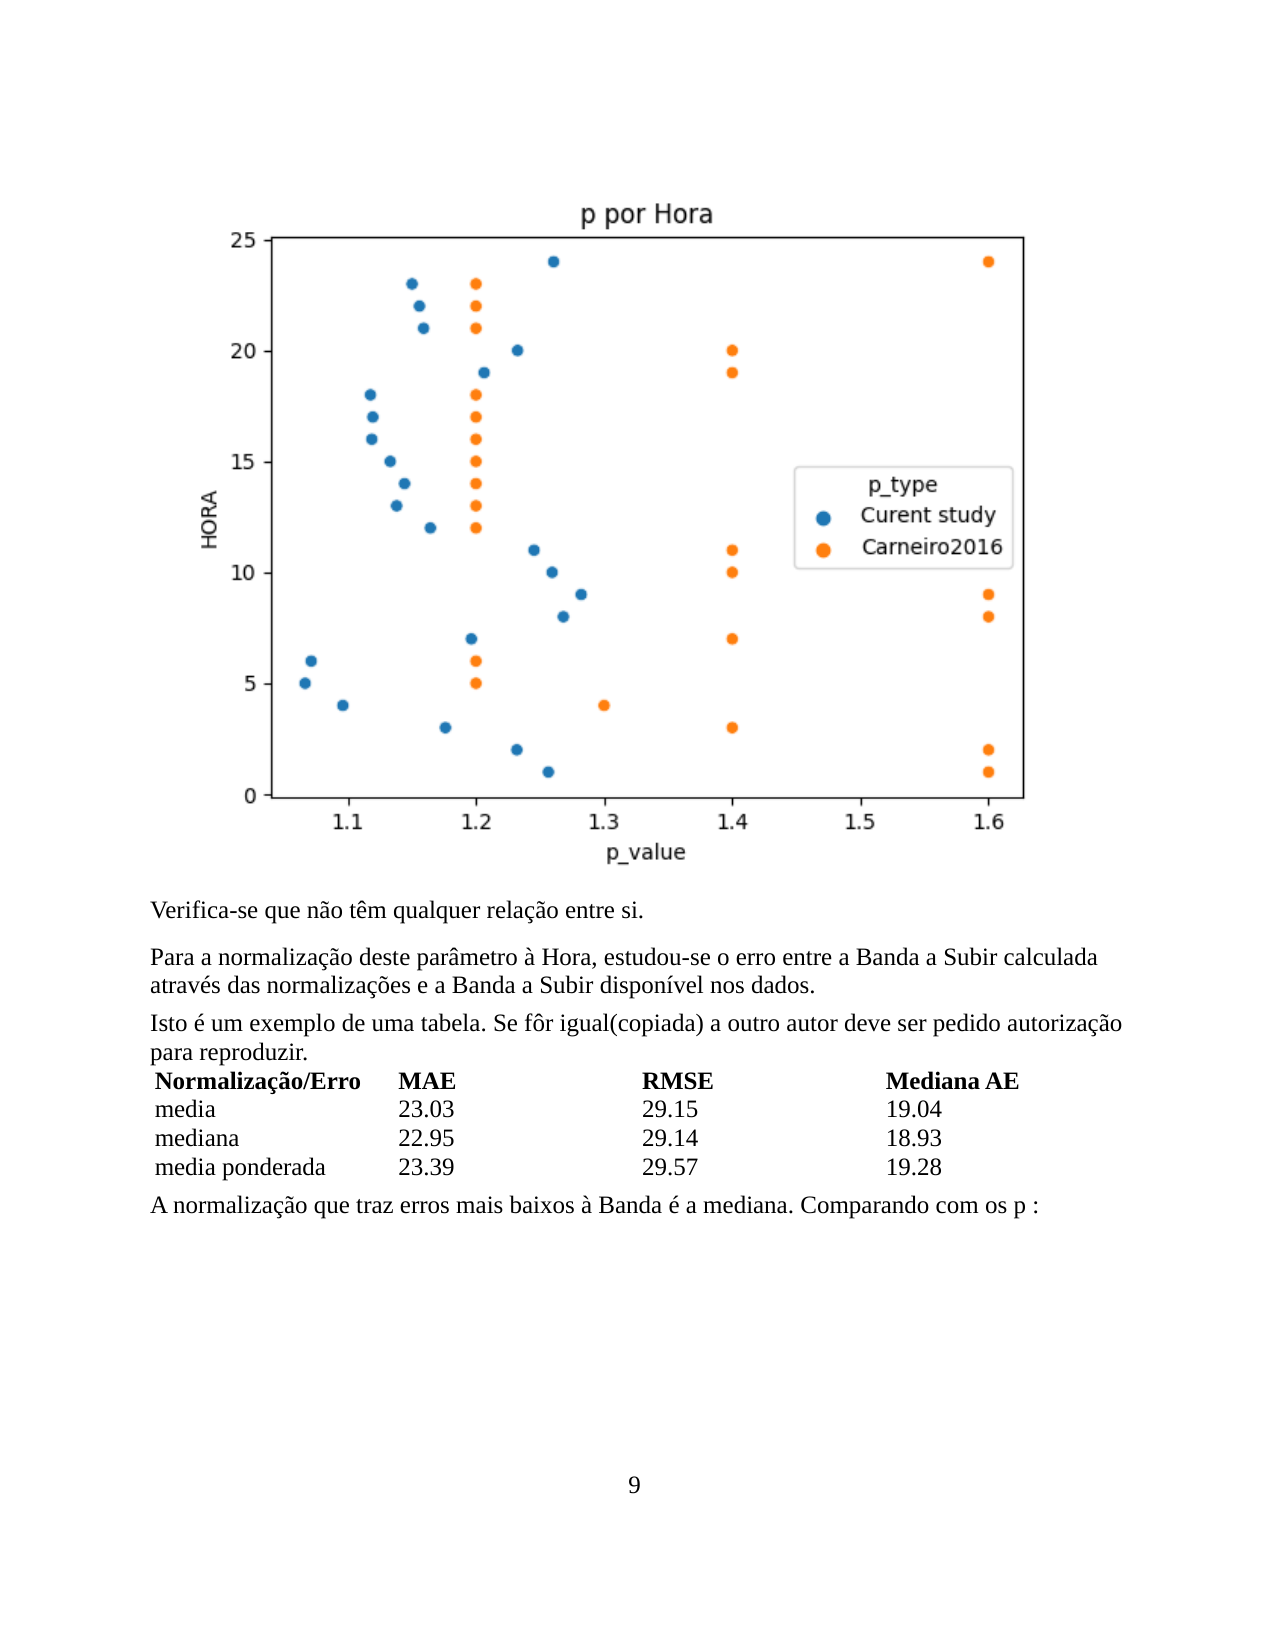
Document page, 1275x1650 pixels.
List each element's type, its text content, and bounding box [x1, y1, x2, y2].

text A normalização que traz erros mais baixos à Banda é a mediana. Comparando com os p : [150, 1190, 1125, 1218]
table_cell 29.14 [638, 1123, 881, 1152]
table_cell media ponderada [150, 1152, 394, 1181]
text Verifica-se que não têm qualquer relação entre si. [150, 895, 1125, 924]
table_cell 29.15 [638, 1095, 881, 1123]
table_cell 23.39 [394, 1152, 637, 1181]
table_cell 29.57 [638, 1152, 881, 1181]
text Para a normalização deste parâmetro à Hora, estudou-se o erro entre a Banda a Subir calculada através das normalizações e a Banda a Subir disponível nos dados. [150, 942, 1125, 999]
table_cell 22.95 [394, 1123, 637, 1152]
text Isto é um exemplo de uma tabela. Se fôr igual(copiada) a outro autor deve ser pedido autorização para reproduzir. [150, 1008, 1125, 1066]
table_cell media [150, 1095, 394, 1123]
table_cell mediana [150, 1123, 394, 1152]
table_header Mediana AE [881, 1066, 1125, 1094]
table_header MAE [394, 1066, 637, 1094]
table_cell 19.28 [881, 1152, 1125, 1181]
table_header Normalização/Erro [150, 1066, 394, 1094]
table_header RMSE [638, 1066, 881, 1094]
table_cell 19.04 [881, 1095, 1125, 1123]
table_cell 18.93 [881, 1123, 1125, 1152]
table_cell 23.03 [394, 1095, 637, 1123]
picture [150, 150, 1120, 878]
